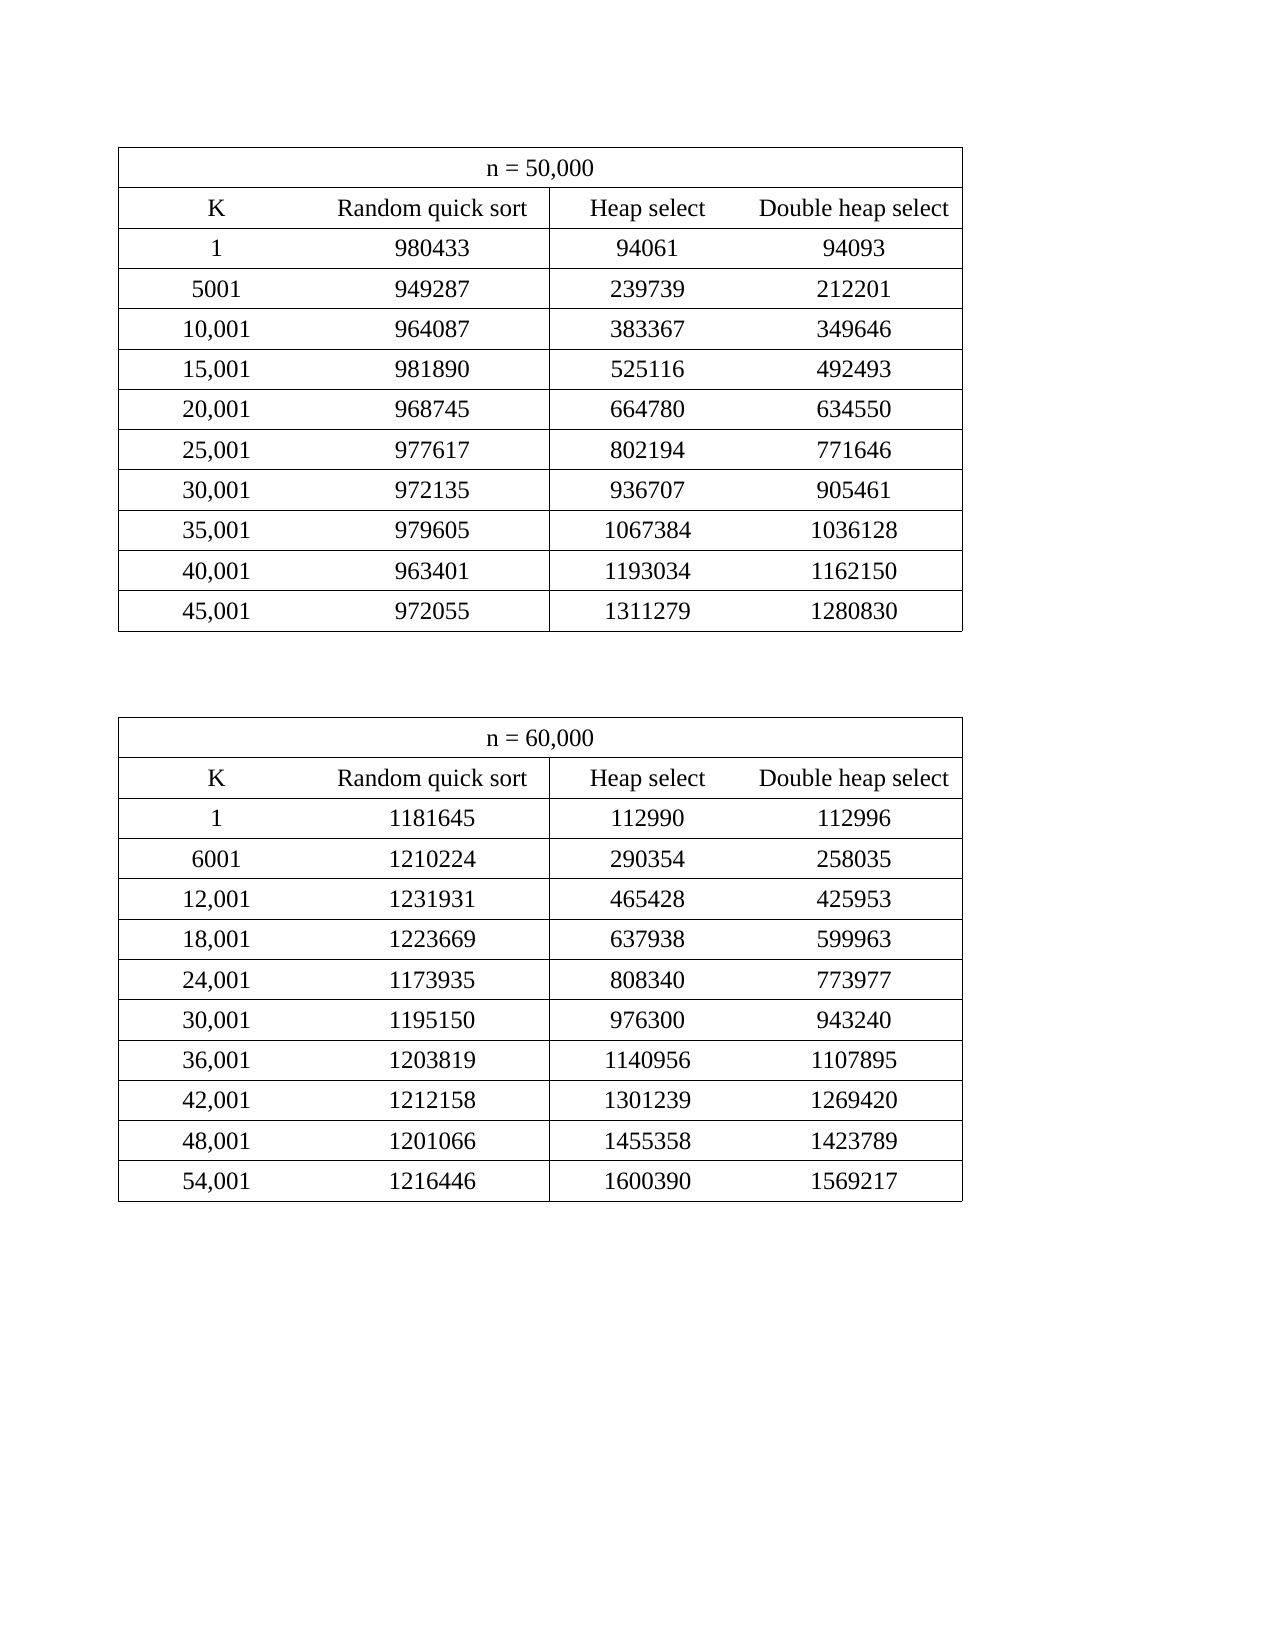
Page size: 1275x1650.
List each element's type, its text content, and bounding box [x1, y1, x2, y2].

table_cell 258035 [746, 839, 962, 878]
table_cell 972135 [315, 470, 549, 510]
table_cell 980433 [315, 229, 549, 268]
table_cell 1455358 [550, 1121, 746, 1160]
table_cell 1162150 [746, 551, 962, 590]
table_cell 290354 [550, 839, 746, 878]
table_cell 1 [119, 799, 315, 838]
table_cell 10,001 [119, 309, 315, 348]
table_cell 112996 [746, 799, 962, 838]
table_cell 1140956 [550, 1041, 746, 1080]
table_cell 1231931 [315, 879, 549, 918]
table_cell 94061 [550, 229, 746, 268]
table_cell 599963 [746, 920, 962, 959]
table_cell Double heap select [746, 188, 962, 227]
table_cell 15,001 [119, 350, 315, 389]
table_cell K [119, 188, 315, 227]
table_cell 383367 [550, 309, 746, 348]
table_cell 20,001 [119, 390, 315, 429]
table_cell 1210224 [315, 839, 549, 878]
table_cell 936707 [550, 470, 746, 510]
table_cell 1311279 [550, 591, 746, 631]
table_cell Heap select [550, 188, 746, 227]
table_cell 979605 [315, 511, 549, 550]
table_cell 425953 [746, 879, 962, 918]
table_cell 808340 [550, 960, 746, 999]
table_cell 1212158 [315, 1081, 549, 1120]
table_cell 349646 [746, 309, 962, 348]
table_cell 54,001 [119, 1161, 315, 1201]
table_cell 773977 [746, 960, 962, 999]
table_cell 977617 [315, 430, 549, 469]
table_cell 943240 [746, 1000, 962, 1039]
table_cell 1195150 [315, 1000, 549, 1039]
table_cell 1036128 [746, 511, 962, 550]
table_cell 30,001 [119, 1000, 315, 1039]
table_cell Random quick sort [315, 188, 549, 227]
table_cell Double heap select [746, 758, 962, 798]
table_cell 25,001 [119, 430, 315, 469]
table_cell 492493 [746, 350, 962, 389]
table_cell 1301239 [550, 1081, 746, 1120]
table_cell 1201066 [315, 1121, 549, 1160]
table_cell 963401 [315, 551, 549, 590]
table_cell 30,001 [119, 470, 315, 510]
table_cell 48,001 [119, 1121, 315, 1160]
table_cell 1269420 [746, 1081, 962, 1120]
table_cell 664780 [550, 390, 746, 429]
table_cell 1203819 [315, 1041, 549, 1080]
table_cell 45,001 [119, 591, 315, 631]
table_cell 40,001 [119, 551, 315, 590]
table_header n = 50,000 [119, 148, 962, 187]
table_cell 1216446 [315, 1161, 549, 1201]
table_cell 1280830 [746, 591, 962, 631]
table_cell 5001 [119, 269, 315, 308]
table_cell 1181645 [315, 799, 549, 838]
table_cell 1193034 [550, 551, 746, 590]
table_cell 6001 [119, 839, 315, 878]
table_cell 968745 [315, 390, 549, 429]
table_cell 239739 [550, 269, 746, 308]
table_cell 42,001 [119, 1081, 315, 1120]
table_cell 1423789 [746, 1121, 962, 1160]
table_cell 637938 [550, 920, 746, 959]
table_cell Heap select [550, 758, 746, 798]
table_cell 771646 [746, 430, 962, 469]
table_cell 1067384 [550, 511, 746, 550]
table_cell 112990 [550, 799, 746, 838]
table_cell 18,001 [119, 920, 315, 959]
table_cell Random quick sort [315, 758, 549, 798]
table_cell 465428 [550, 879, 746, 918]
table_cell 905461 [746, 470, 962, 510]
table_cell 1569217 [746, 1161, 962, 1201]
table_cell 525116 [550, 350, 746, 389]
table_cell 802194 [550, 430, 746, 469]
table_cell 634550 [746, 390, 962, 429]
table_header n = 60,000 [119, 718, 962, 757]
table_cell 212201 [746, 269, 962, 308]
table_cell 1 [119, 229, 315, 268]
table_cell 976300 [550, 1000, 746, 1039]
table_cell 1223669 [315, 920, 549, 959]
table_cell K [119, 758, 315, 798]
table_cell 36,001 [119, 1041, 315, 1080]
table_cell 949287 [315, 269, 549, 308]
table_cell 1107895 [746, 1041, 962, 1080]
table_cell 94093 [746, 229, 962, 268]
table_cell 35,001 [119, 511, 315, 550]
table_cell 12,001 [119, 879, 315, 918]
table_cell 24,001 [119, 960, 315, 999]
table_cell 981890 [315, 350, 549, 389]
table_cell 1600390 [550, 1161, 746, 1201]
table_cell 972055 [315, 591, 549, 631]
table_cell 1173935 [315, 960, 549, 999]
table_cell 964087 [315, 309, 549, 348]
